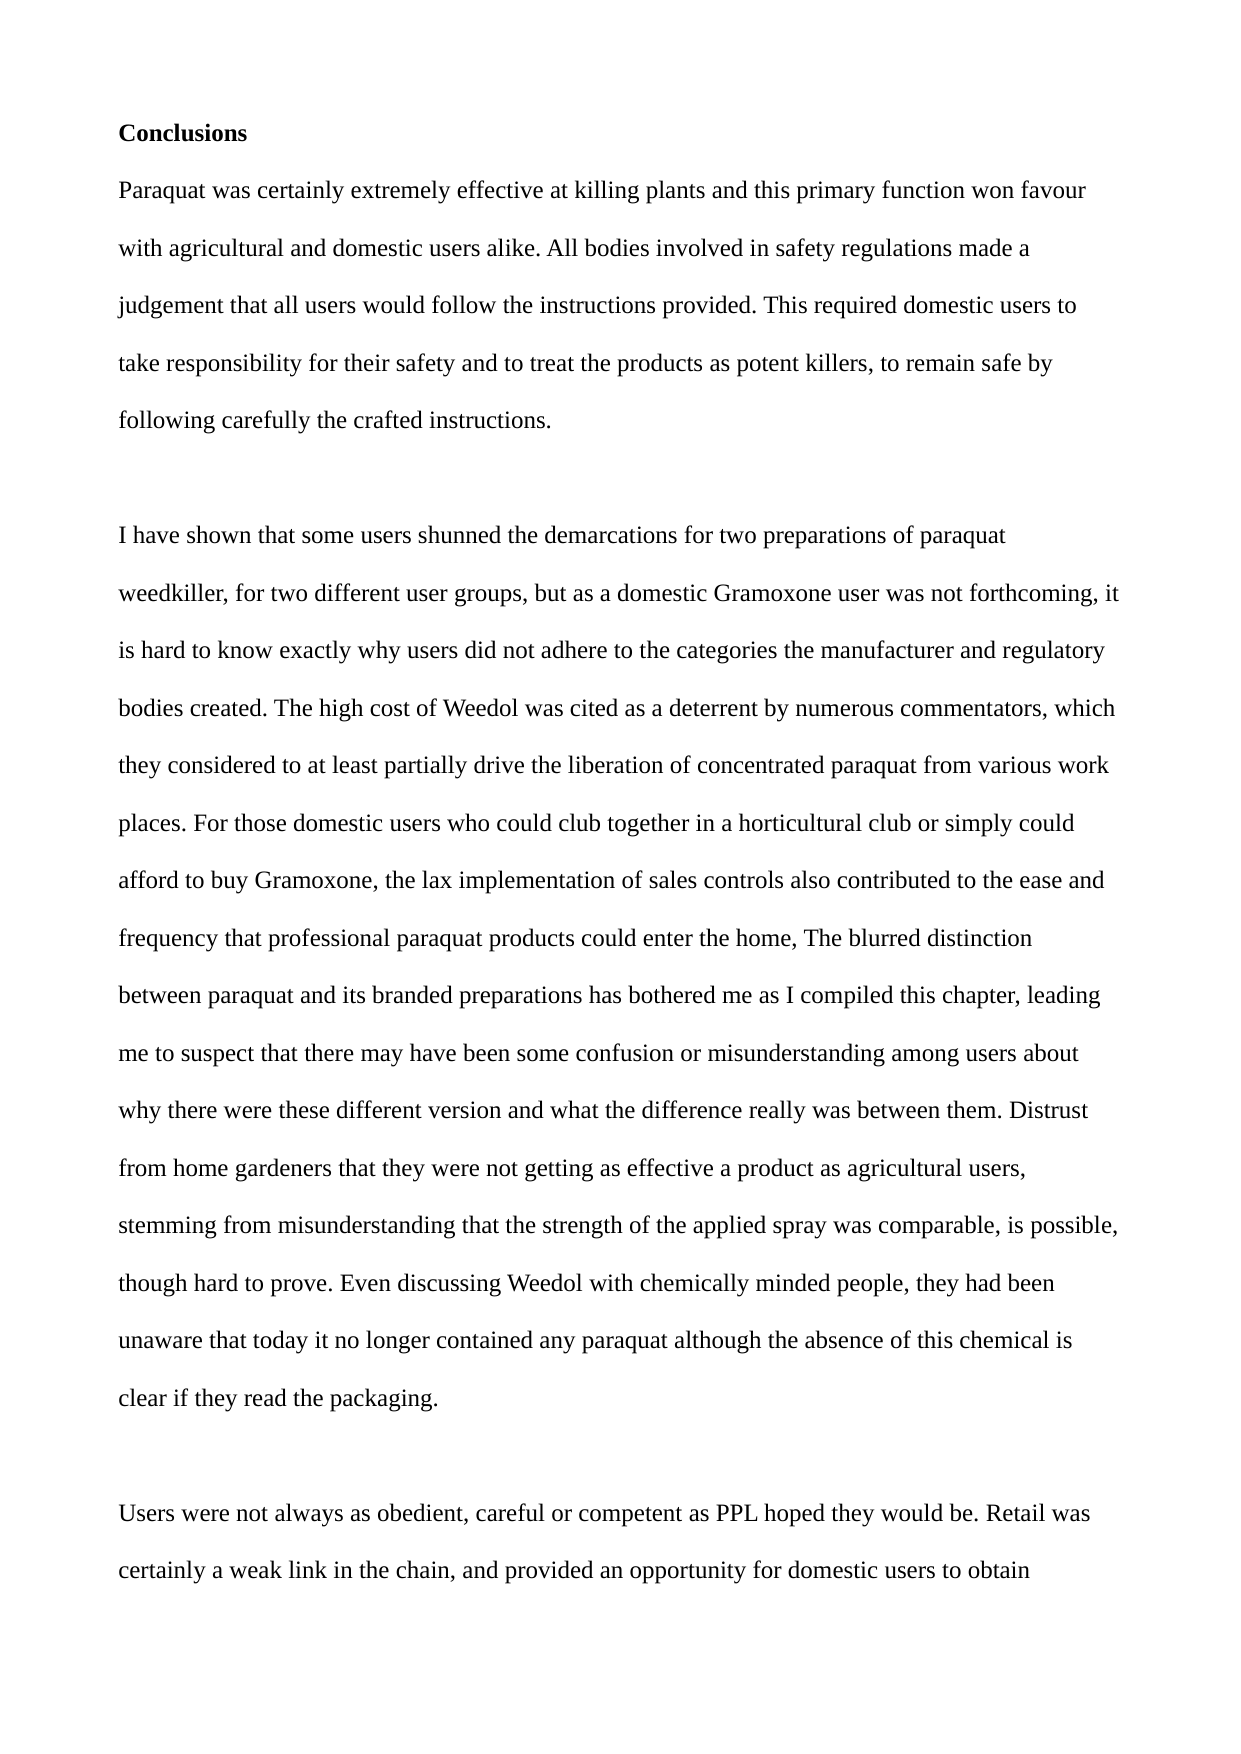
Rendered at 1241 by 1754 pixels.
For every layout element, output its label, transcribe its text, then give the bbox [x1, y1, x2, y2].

text Conclusions [118, 118, 1122, 147]
text Paraquat was certainly extremely effective at killing plants and this primary function won favour with agricultural and domestic users alike. All bodies involved in safety regulations made a judgement that all users would follow the instructions provided. This required domestic users to take responsibility for their safety and to treat the products as potent killers, to remain safe by following carefully the crafted instructions. [118, 176, 1122, 434]
text I have shown that some users shunned the demarcations for two preparations of paraquat weedkiller, for two different user groups, but as a domestic Gramoxone user was not forthcoming, it is hard to know exactly why users did not adhere to the categories the manufacturer and regulatory bodies created. The high cost of Weedol was cited as a deterrent by numerous commentators, which they considered to at least partially drive the liberation of concentrated paraquat from various work places. For those domestic users who could club together in a horticultural club or simply could afford to buy Gramoxone, the lax implementation of sales controls also contributed to the ease and frequency that professional paraquat products could enter the home, The blurred distinction between paraquat and its branded preparations has bothered me as I compiled this chapter, leading me to suspect that there may have been some confusion or misunderstanding among users about why there were these different version and what the difference really was between them. Distrust from home gardeners that they were not getting as effective a product as agricultural users, stemming from misunderstanding that the strength of the applied spray was comparable, is possible, though hard to prove. Even discussing Weedol with chemically minded people, they had been unaware that today it no longer contained any paraquat although the absence of this chemical is clear if they read the packaging. [118, 521, 1122, 1412]
text Users were not always as obedient, careful or competent as PPL hoped they would be. Retail was certainly a weak link in the chain, and provided an opportunity for domestic users to obtain [118, 1498, 1122, 1584]
